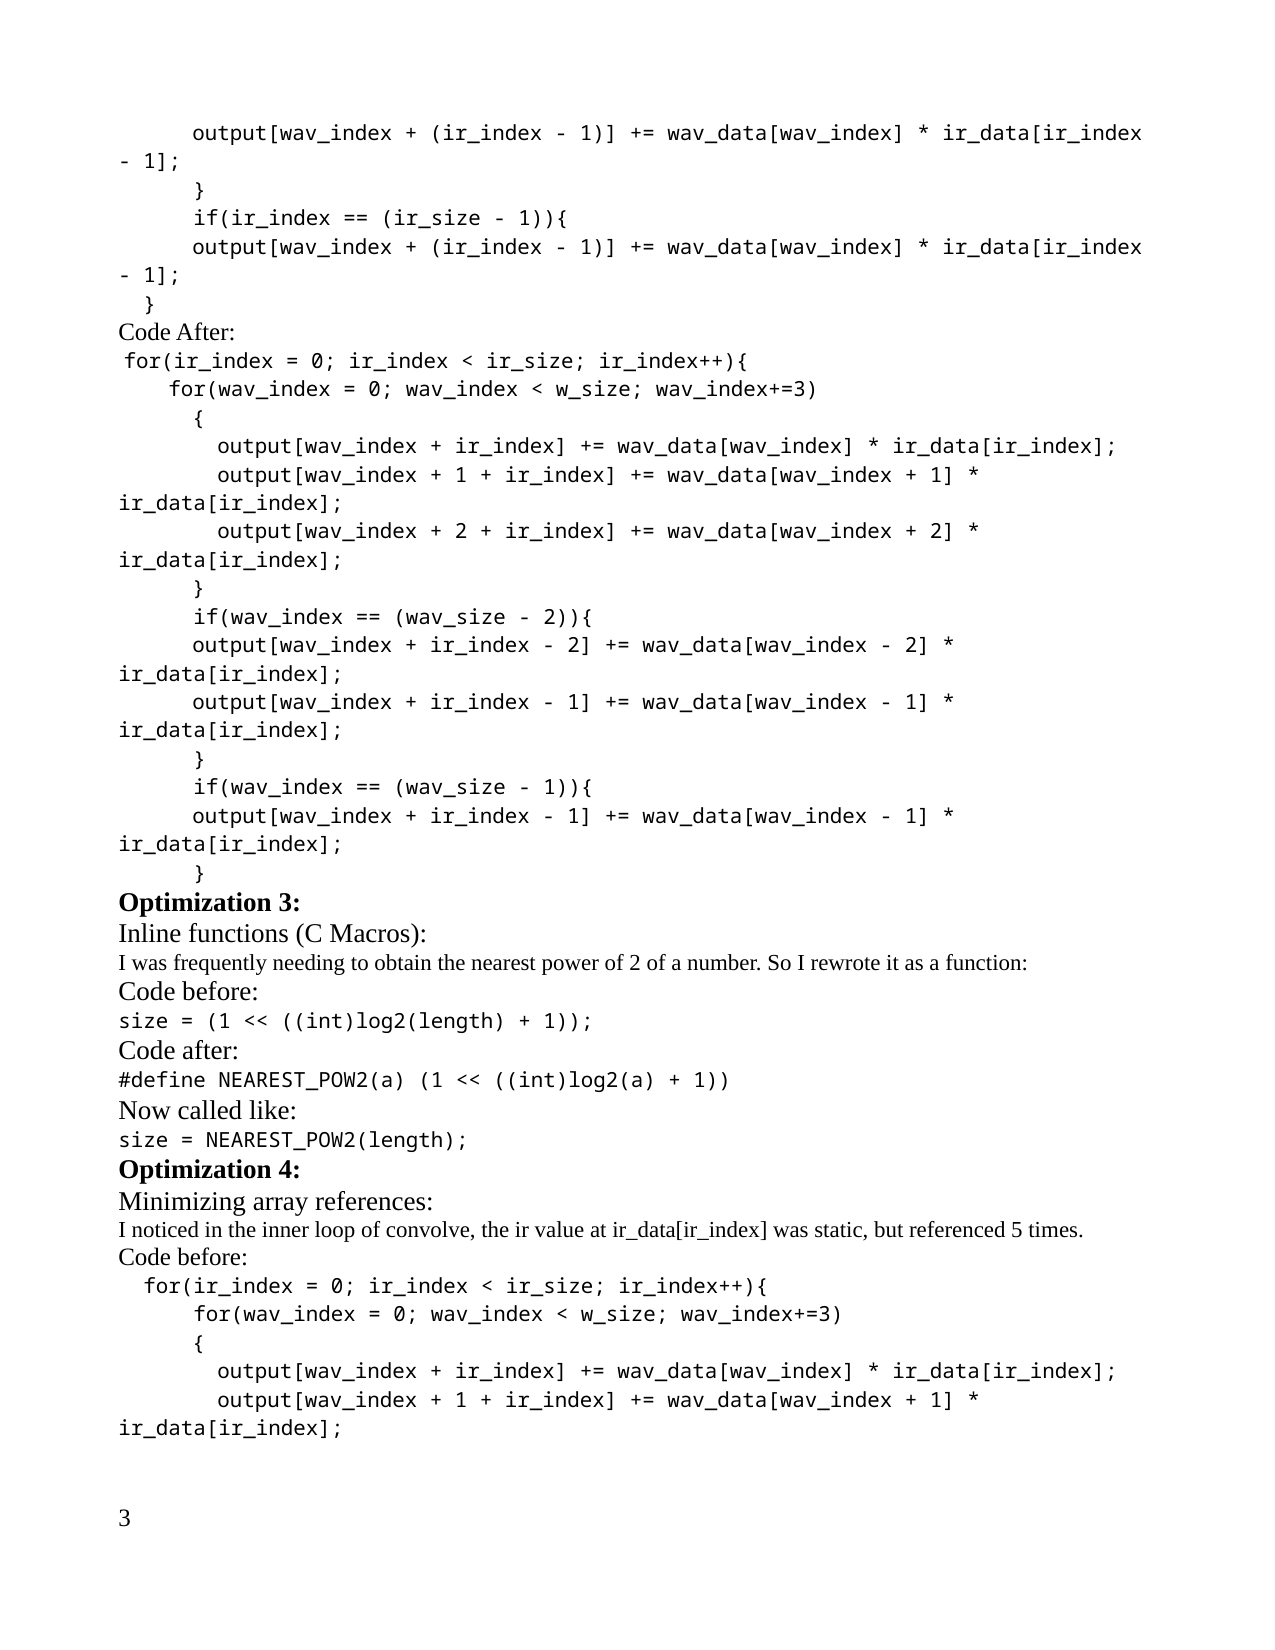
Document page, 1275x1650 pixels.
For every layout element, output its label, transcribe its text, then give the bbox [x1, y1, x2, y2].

text output[wav_index + ir_index - 1] += wav_data[wav_index - 1] * ir_data[ir_index]; [118, 687, 1157, 744]
text if(ir_index == (ir_size - 1)){ [118, 203, 1157, 232]
text output[wav_index + ir_index] += wav_data[wav_index] * ir_data[ir_index]; [118, 1356, 1157, 1385]
text } [118, 858, 1157, 886]
text Code after: [118, 1034, 1157, 1066]
text } [118, 289, 1157, 317]
text } [118, 744, 1157, 772]
text for(ir_index = 0; ir_index < ir_size; ir_index++){ [118, 1271, 1157, 1299]
text I noticed in the inner loop of convolve, the ir value at ir_data[ir_index] was static, but referenced 5 times. [118, 1216, 1157, 1242]
text if(wav_index == (wav_size - 1)){ [118, 772, 1157, 801]
text size = (1 << ((int)log2(length) + 1)); [118, 1006, 1157, 1034]
text Code After: [118, 317, 1157, 346]
text for(wav_index = 0; wav_index < w_size; wav_index+=3) [118, 1299, 1157, 1328]
text I was frequently needing to obtain the nearest power of 2 of a number. So I rewrote it as a function: [118, 948, 1157, 975]
text for(wav_index = 0; wav_index < w_size; wav_index+=3) [118, 374, 1157, 403]
text } [118, 573, 1157, 602]
text #define NEAREST_POW2(a) (1 << ((int)log2(a) + 1)) [118, 1066, 1157, 1094]
text { [118, 403, 1157, 431]
text if(wav_index == (wav_size - 2)){ [118, 602, 1157, 630]
text for(ir_index = 0; ir_index < ir_size; ir_index++){ [118, 346, 1157, 374]
text output[wav_index + (ir_index - 1)] += wav_data[wav_index] * ir_data[ir_index - 1]; [118, 232, 1157, 289]
text output[wav_index + ir_index - 2] += wav_data[wav_index - 2] * ir_data[ir_index]; [118, 630, 1157, 687]
text Optimization 3: [118, 886, 1157, 917]
text output[wav_index + ir_index - 1] += wav_data[wav_index - 1] * ir_data[ir_index]; [118, 801, 1157, 858]
text { [118, 1328, 1157, 1356]
text output[wav_index + 2 + ir_index] += wav_data[wav_index + 2] * ir_data[ir_index]; [118, 517, 1157, 573]
text Minimizing array references: [118, 1185, 1157, 1216]
text output[wav_index + 1 + ir_index] += wav_data[wav_index + 1] * ir_data[ir_index]; [118, 1385, 1157, 1442]
text Now called like: [118, 1094, 1157, 1125]
text Optimization 4: [118, 1154, 1157, 1185]
text size = NEAREST_POW2(length); [118, 1125, 1157, 1154]
text } [118, 175, 1157, 203]
text output[wav_index + (ir_index - 1)] += wav_data[wav_index] * ir_data[ir_index - 1]; [118, 118, 1157, 175]
text output[wav_index + ir_index] += wav_data[wav_index] * ir_data[ir_index]; [118, 431, 1157, 460]
text Code before: [118, 975, 1157, 1006]
text Code before: [118, 1242, 1157, 1271]
text Inline functions (C Macros): [118, 917, 1157, 948]
text output[wav_index + 1 + ir_index] += wav_data[wav_index + 1] * ir_data[ir_index]; [118, 460, 1157, 517]
